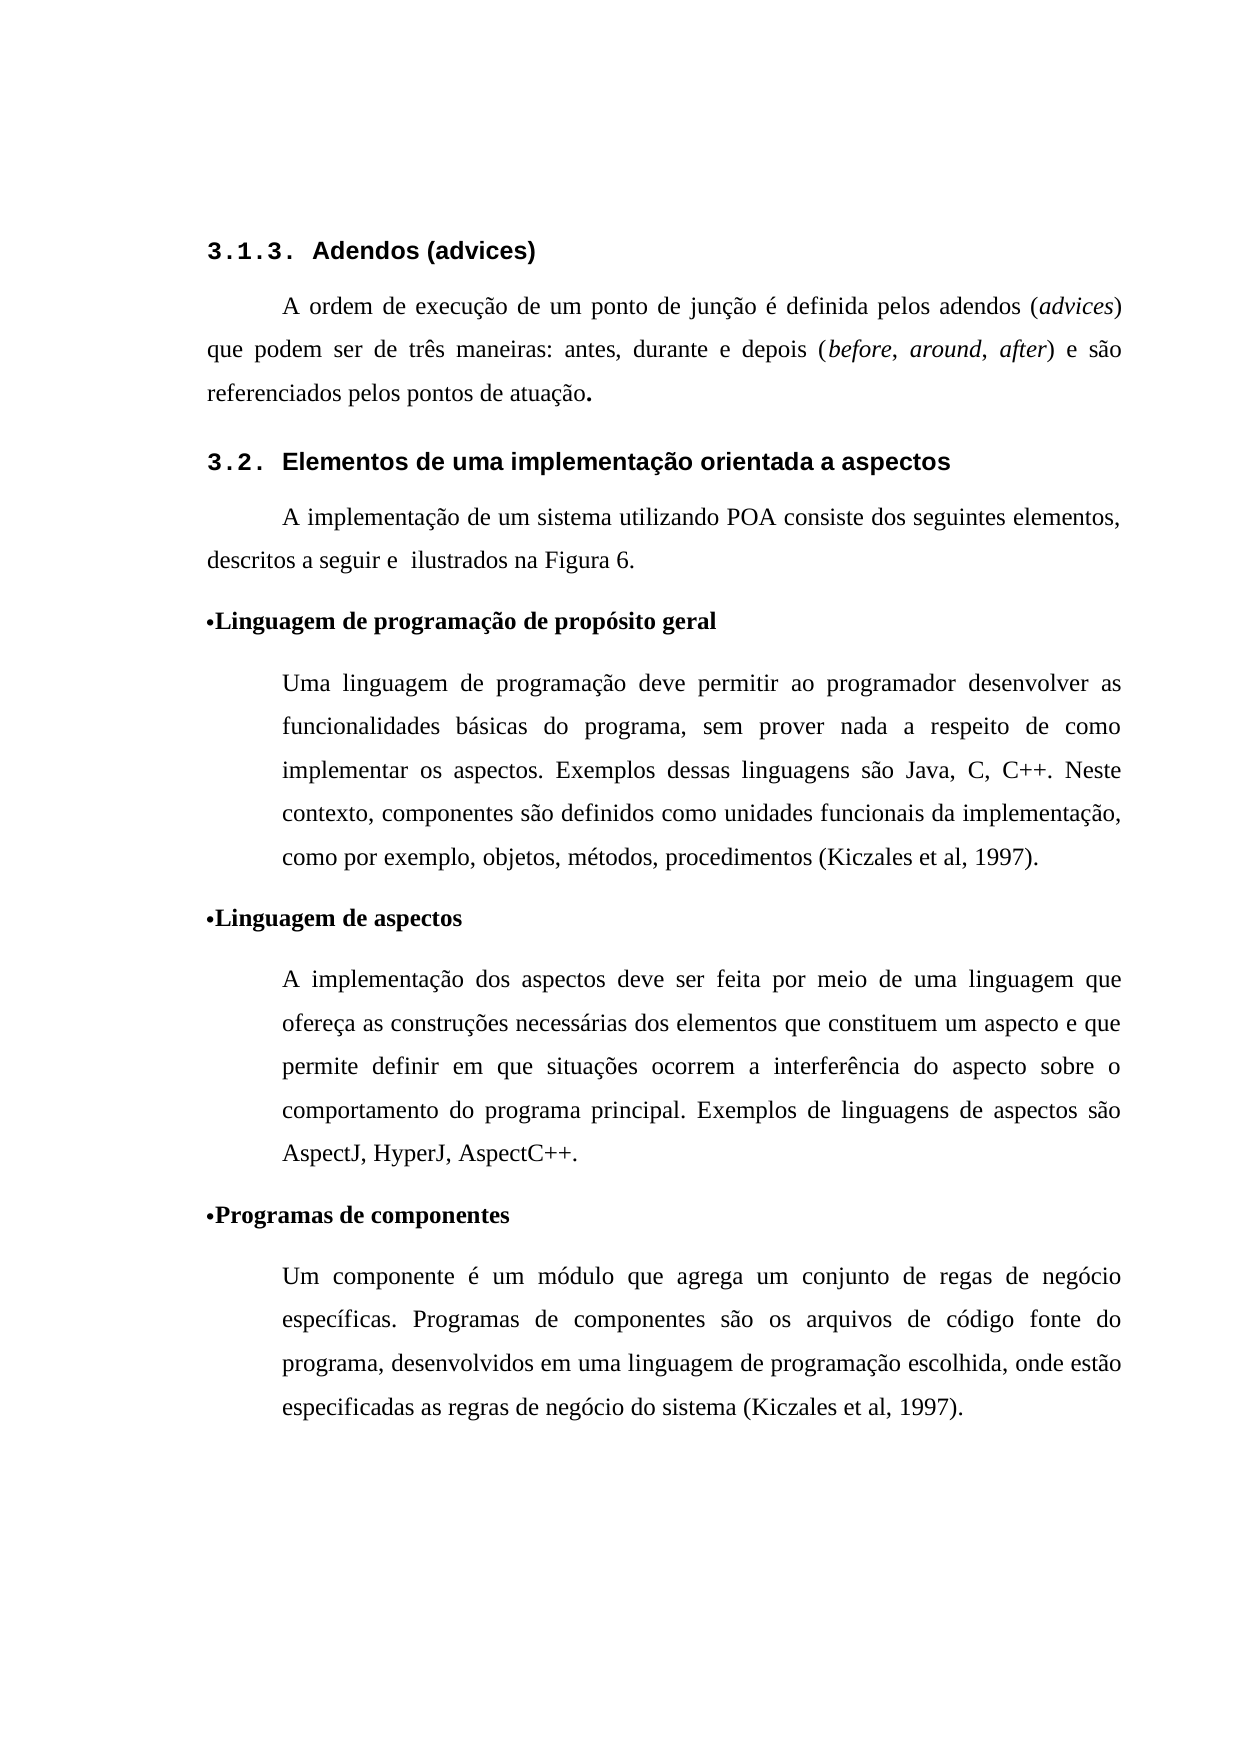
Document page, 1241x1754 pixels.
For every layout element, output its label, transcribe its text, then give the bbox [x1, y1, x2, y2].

text A implementação de um sistema utilizando POA consiste dos seguintes elementos, descritos a seguir e ilustrados na Figura 6. [207, 501, 1122, 574]
subtitle Elementos de uma implementação orientada a aspectos [207, 446, 1122, 477]
text Um componente é um módulo que agrega um conjunto de regas de negócio específicas. Programas de componentes são os arquivos de código fonte do programa, desenvolvidos em uma linguagem de programação escolhida, onde estão especificadas as regras de negócio do sistema (Kiczales et al, 1997). [282, 1261, 1122, 1421]
text Uma linguagem de programação deve permitir ao programador desenvolver as funcionalidades básicas do programa, sem prover nada a respeito de como implementar os aspectos. Exemplos dessas linguagens são Java, C, C++. Neste contexto, componentes são definidos como unidades funcionais da implementação, como por exemplo, objetos, métodos, procedimentos (Kiczales et al, 1997). [282, 667, 1122, 871]
list Programas de componentes [207, 1199, 1122, 1229]
list Linguagem de aspectos [207, 903, 1122, 932]
text A ordem de execução de um ponto de junção é definida pelos adendos (advices) que podem ser de três maneiras: antes, durante e depois (before, around, after) e são referenciados pelos pontos de atuação. [207, 291, 1122, 407]
subtitle Adendos (advices) [207, 236, 1122, 267]
text A implementação dos aspectos deve ser feita por meio de uma linguagem que ofereça as construções necessárias dos elementos que constituem um aspecto e que permite definir em que situações ocorrem a interferência do aspecto sobre o comportamento do programa principal. Exemplos de linguagens de aspectos são AspectJ, HyperJ, AspectC++. [282, 964, 1122, 1167]
list Linguagem de programação de propósito geral [207, 606, 1122, 635]
